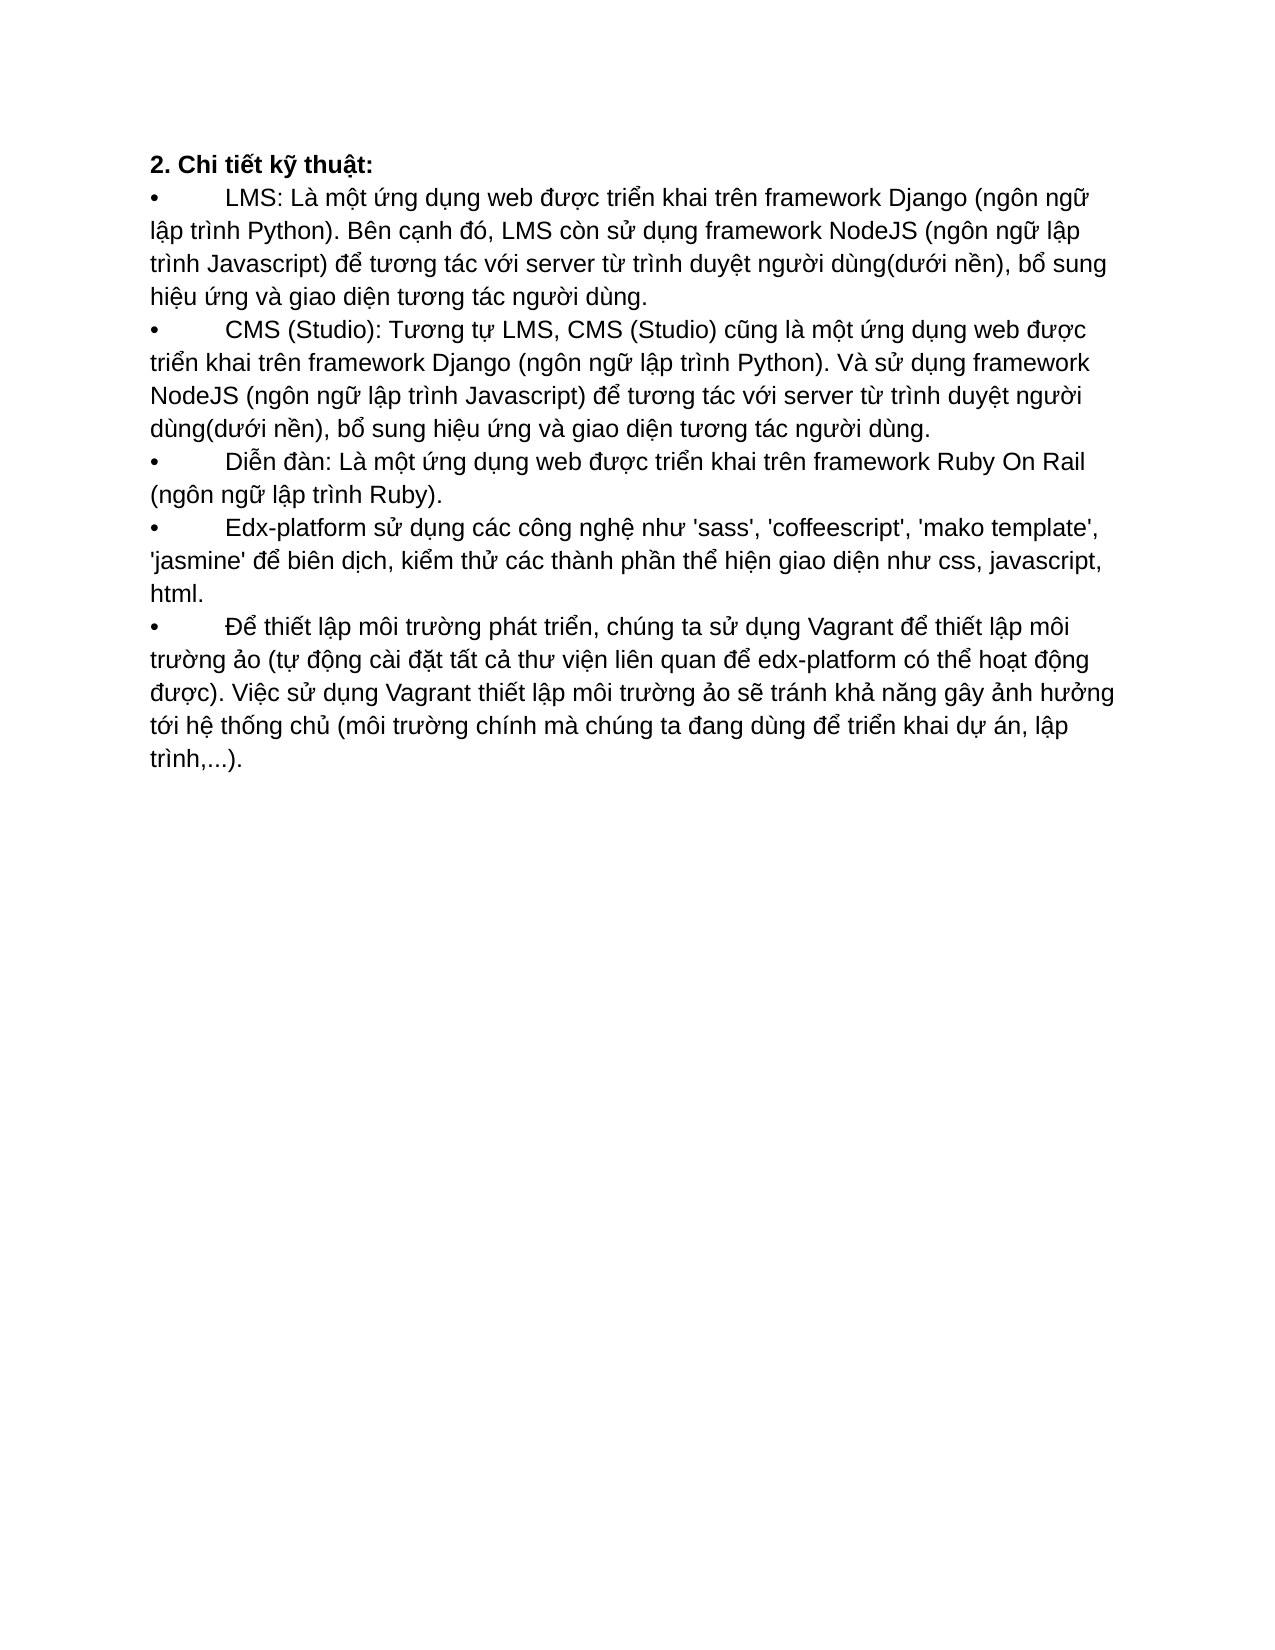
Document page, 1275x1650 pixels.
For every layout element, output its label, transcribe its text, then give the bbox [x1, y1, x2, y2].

text • Edx-platform sử dụng các công nghệ như 'sass', 'coffeescript', 'mako template', 'jasmine' để biên dịch, kiểm thử các thành phần thể hiện giao diện như css, javascript, html. [150, 513, 1125, 608]
text • LMS: Là một ứng dụng web được triển khai trên framework Django (ngôn ngữ lập trình Python). Bên cạnh đó, LMS còn sử dụng framework NodeJS (ngôn ngữ lập trình Javascript) để tương tác với server từ trình duyệt người dùng(dưới nền), bổ sung hiệu ứng và giao diện tương tác người dùng. [150, 183, 1125, 311]
text • Để thiết lập môi trường phát triển, chúng ta sử dụng Vagrant để thiết lập môi trường ảo (tự động cài đặt tất cả thư viện liên quan để edx-platform có thể hoạt động được). Việc sử dụng Vagrant thiết lập môi trường ảo sẽ tránh khả năng gây ảnh hưởng tới hệ thống chủ (môi trường chính mà chúng ta đang dùng để triển khai dự án, lập trình,...). [150, 612, 1125, 773]
text • CMS (Studio): Tương tự LMS, CMS (Studio) cũng là một ứng dụng web được triển khai trên framework Django (ngôn ngữ lập trình Python). Và sử dụng framework NodeJS (ngôn ngữ lập trình Javascript) để tương tác với server từ trình duyệt người dùng(dưới nền), bổ sung hiệu ứng và giao diện tương tác người dùng. [150, 315, 1125, 443]
text • Diễn đàn: Là một ứng dụng web được triển khai trên framework Ruby On Rail (ngôn ngữ lập trình Ruby). [150, 447, 1125, 509]
text 2. Chi tiết kỹ thuật: [150, 150, 1125, 179]
